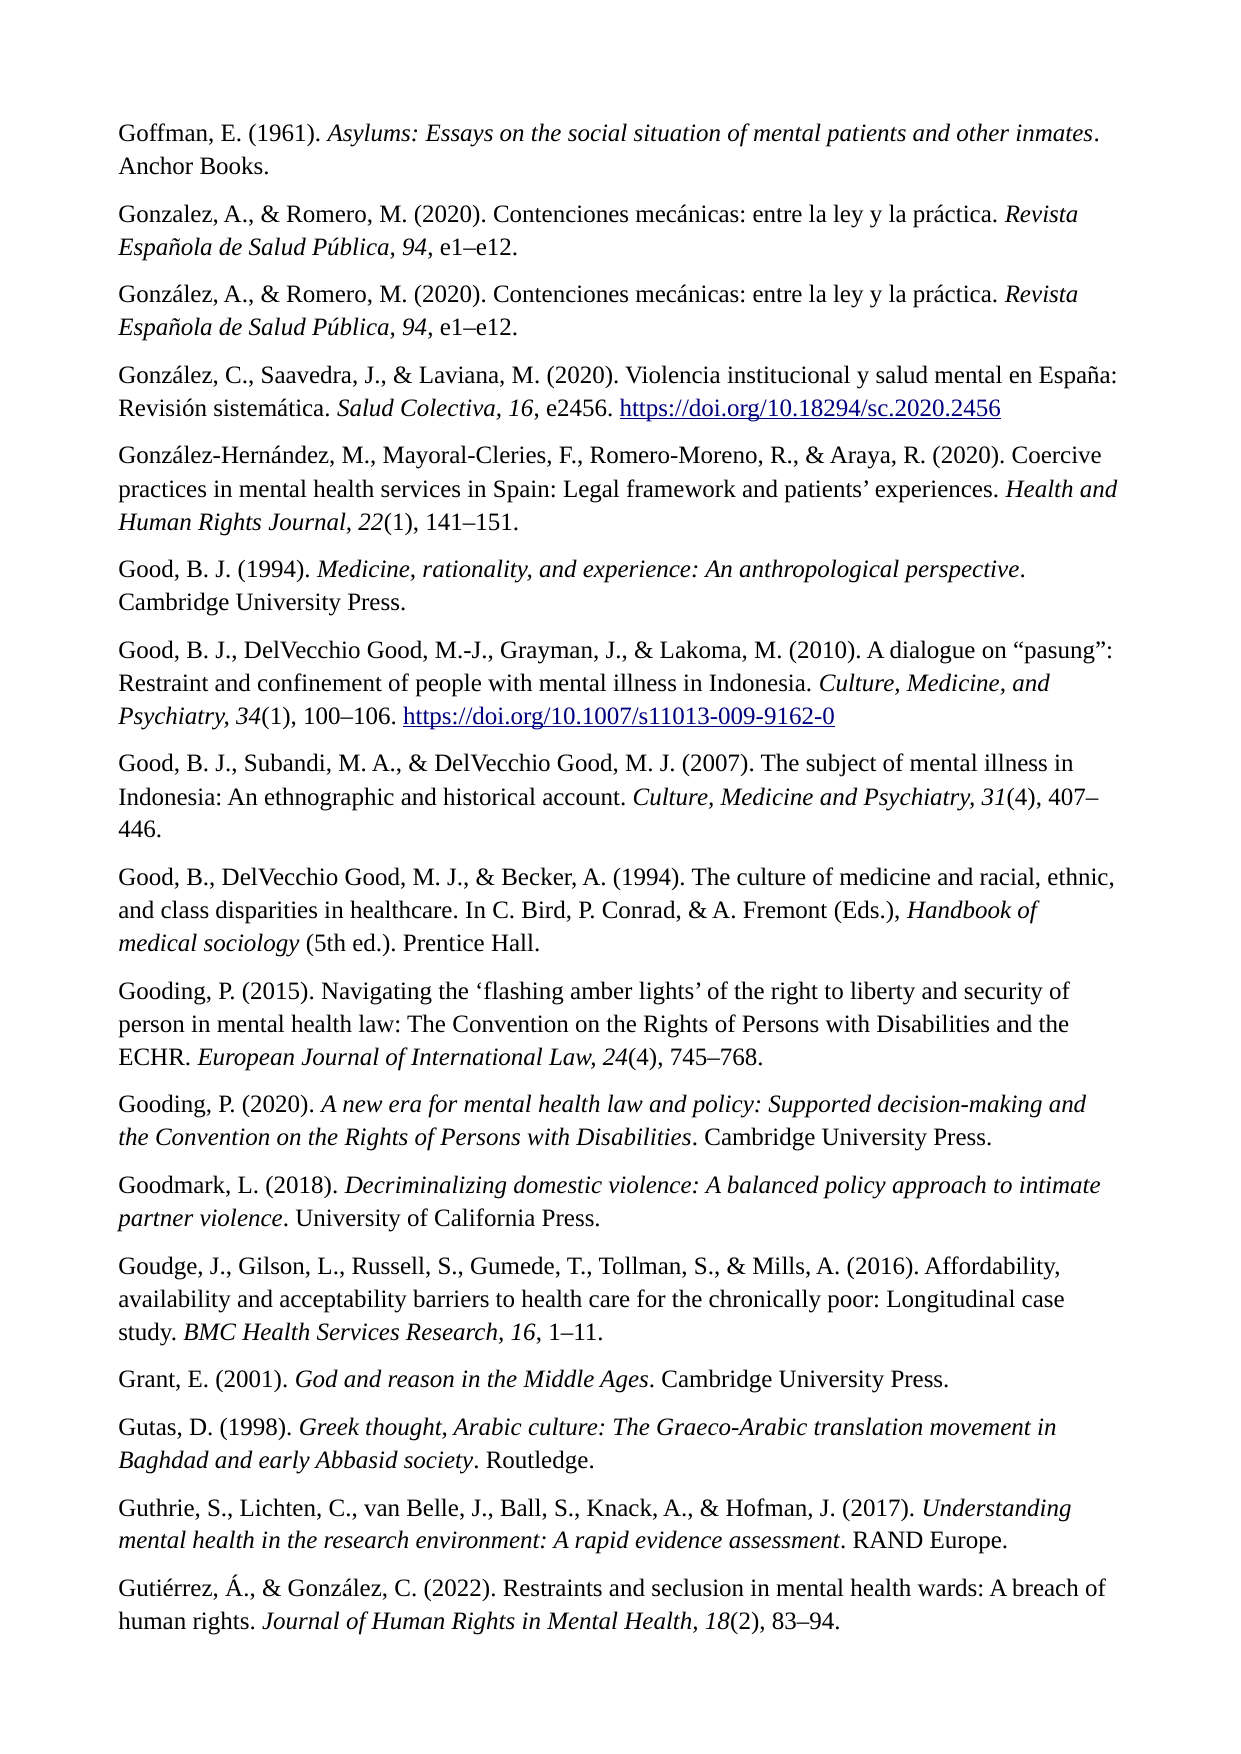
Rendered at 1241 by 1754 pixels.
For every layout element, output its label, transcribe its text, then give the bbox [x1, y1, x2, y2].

text Good, B. J., Subandi, M. A., & DelVecchio Good, M. J. (2007). The subject of mental illness in Indonesia: An ethnographic and historical account. Culture, Medicine and Psychiatry, 31(4), 407–446. [118, 748, 1122, 843]
text Gooding, P. (2020). A new era for mental health law and policy: Supported decision-making and the Convention on the Rights of Persons with Disabilities. Cambridge University Press. [118, 1089, 1122, 1151]
text González, C., Saavedra, J., & Laviana, M. (2020). Violencia institucional y salud mental en España: Revisión sistemática. Salud Colectiva, 16, e2456. https://doi.org/10.18294/sc.2020.2456 [118, 360, 1122, 422]
text Goffman, E. (1961). Asylums: Essays on the social situation of mental patients and other inmates. Anchor Books. [118, 118, 1122, 180]
text González-Hernández, M., Mayoral-Cleries, F., Romero-Moreno, R., & Araya, R. (2020). Coercive practices in mental health services in Spain: Legal framework and patients’ experiences. Health and Human Rights Journal, 22(1), 141–151. [118, 441, 1122, 535]
text Guthrie, S., Lichten, C., van Belle, J., Ball, S., Knack, A., & Hofman, J. (2017). Understanding mental health in the research environment: A rapid evidence assessment. RAND Europe. [118, 1493, 1122, 1554]
text Gonzalez, A., & Romero, M. (2020). Contenciones mecánicas: entre la ley y la práctica. Revista Española de Salud Pública, 94, e1–e12. [118, 199, 1122, 261]
text Good, B., DelVecchio Good, M. J., & Becker, A. (1994). The culture of medicine and racial, ethnic, and class disparities in healthcare. In C. Bird, P. Conrad, & A. Fremont (Eds.), Handbook of medical sociology (5th ed.). Prentice Hall. [118, 862, 1122, 957]
text González, A., & Romero, M. (2020). Contenciones mecánicas: entre la ley y la práctica. Revista Española de Salud Pública, 94, e1–e12. [118, 279, 1122, 341]
text Gutas, D. (1998). Greek thought, Arabic culture: The Graeco-Arabic translation movement in Baghdad and early Abbasid society. Routledge. [118, 1412, 1122, 1474]
text Good, B. J. (1994). Medicine, rationality, and experience: An anthropological perspective. Cambridge University Press. [118, 554, 1122, 616]
text Goudge, J., Gilson, L., Russell, S., Gumede, T., Tollman, S., & Mills, A. (2016). Affordability, availability and acceptability barriers to health care for the chronically poor: Longitudinal case study. BMC Health Services Research, 16, 1–11. [118, 1251, 1122, 1346]
text Gooding, P. (2015). Navigating the ‘flashing amber lights’ of the right to liberty and security of person in mental health law: The Convention on the Rights of Persons with Disabilities and the ECHR. European Journal of International Law, 24(4), 745–768. [118, 976, 1122, 1071]
text Goodmark, L. (2018). Decriminalizing domestic violence: A balanced policy approach to intimate partner violence. University of California Press. [118, 1170, 1122, 1232]
text Grant, E. (2001). God and reason in the Middle Ages. Cambridge University Press. [118, 1364, 1122, 1393]
text Good, B. J., DelVecchio Good, M.-J., Grayman, J., & Lakoma, M. (2010). A dialogue on “pasung”: Restraint and confinement of people with mental illness in Indonesia. Culture, Medicine, and Psychiatry, 34(1), 100–106. https://doi.org/10.1007/s11013-009-9162-0 [118, 635, 1122, 730]
text Gutiérrez, Á., & González, C. (2022). Restraints and seclusion in mental health wards: A breach of human rights. Journal of Human Rights in Mental Health, 18(2), 83–94. [118, 1573, 1122, 1635]
